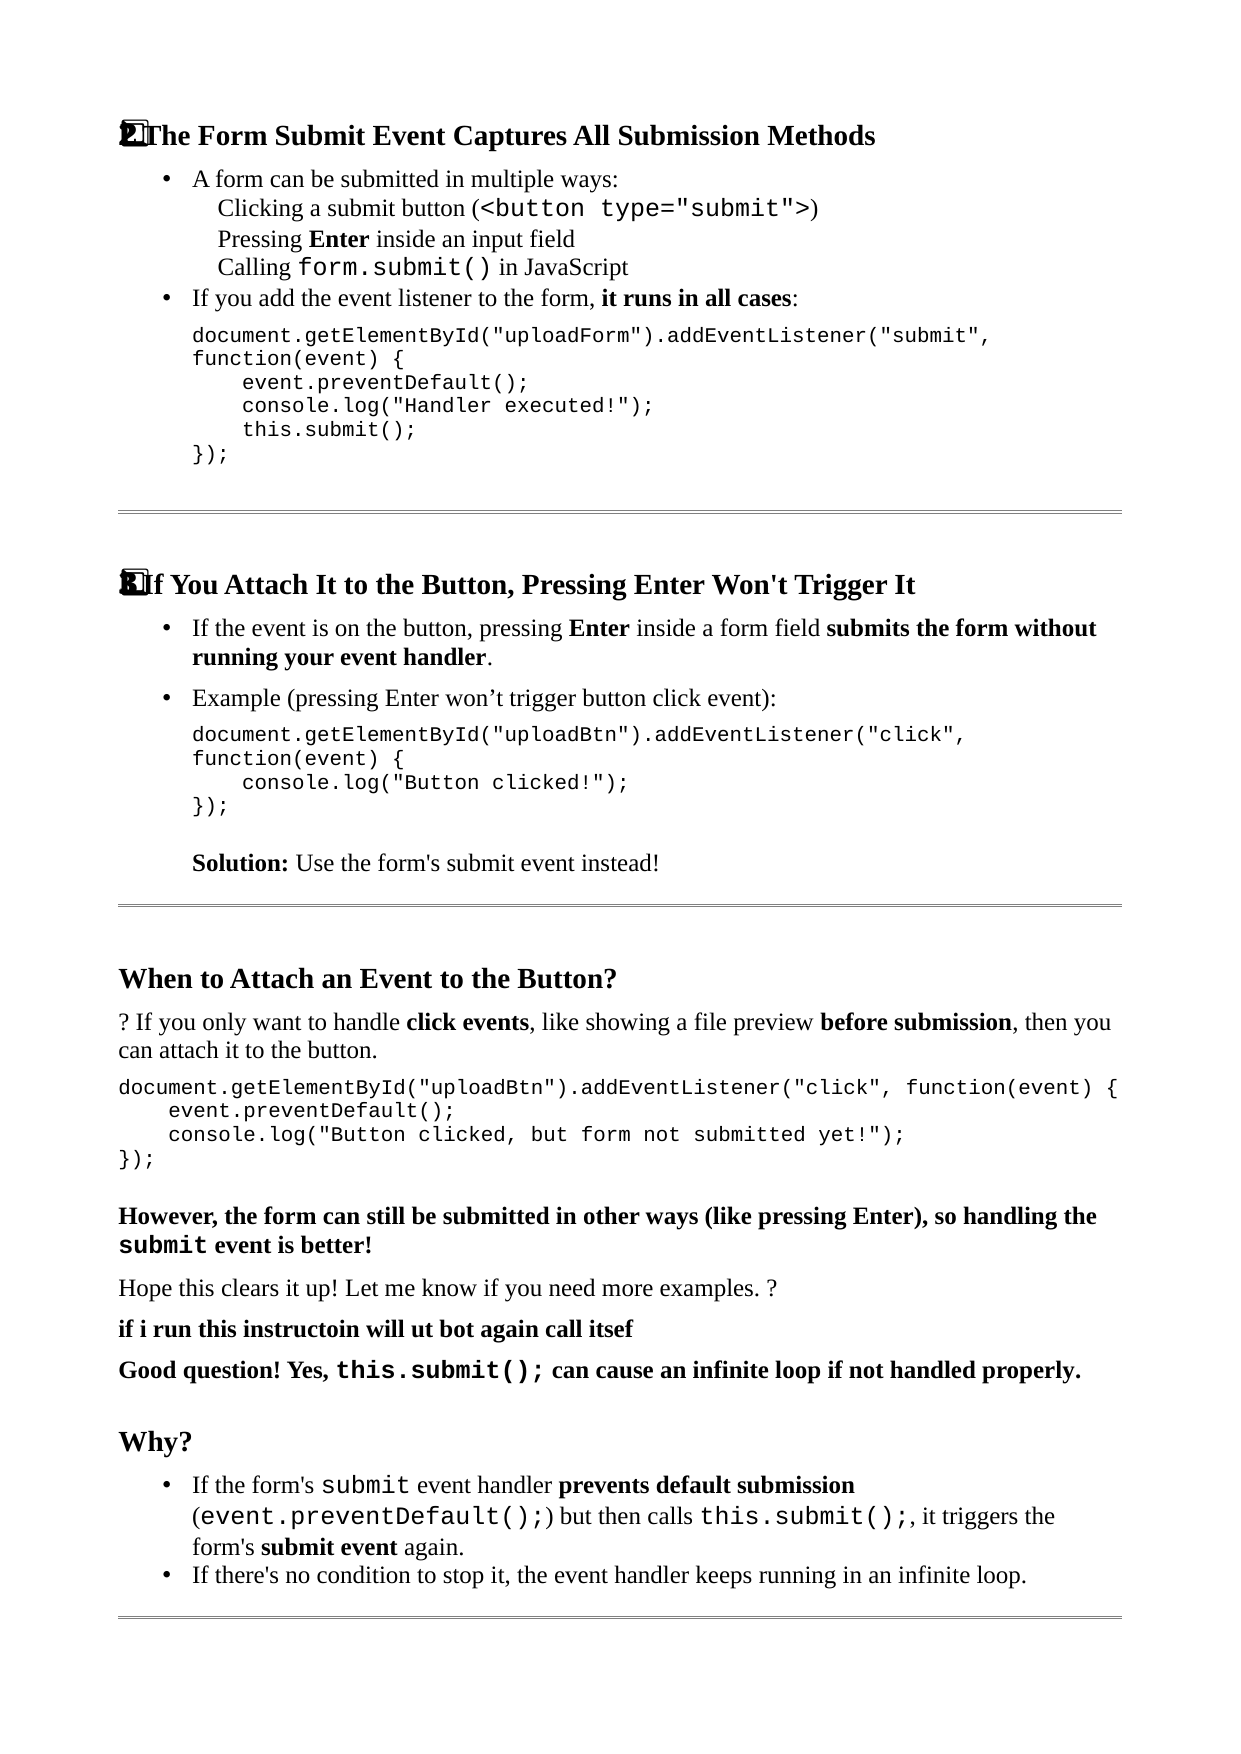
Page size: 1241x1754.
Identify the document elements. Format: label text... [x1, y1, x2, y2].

subtitle When to Attach an Event to the Button? [118, 961, 1122, 994]
text console.log("Button clicked, but form not submitted yet!"); [118, 1124, 1122, 1148]
list A form can be submitted in multiple ways: ✅ Clicking a submit button (<button type="submit">) ✅ Pressing Enter inside an input field ✅ Calling form.submit() in JavaScript [162, 164, 1122, 283]
list document.getElementById("uploadBtn").addEventListener("click", function(event) { [162, 724, 1122, 772]
list this.submit(); [162, 419, 1122, 443]
list Example (pressing Enter won’t trigger button click event): [162, 683, 1122, 712]
list }); [162, 795, 1122, 819]
text However, the form can still be submitted in other ways (like pressing Enter), so handling the submit event is better! ✅ [118, 1201, 1122, 1261]
list console.log("Handler executed!"); [162, 396, 1122, 419]
list Solution: Use the form's submit event instead! ✅ [162, 848, 1122, 877]
subtitle 3️⃣ If You Attach It to the Button, Pressing Enter Won't Trigger It [118, 567, 1122, 601]
text ? If you only want to handle click events, like showing a file preview before submission, then you can attach it to the button. [118, 1007, 1122, 1064]
subtitle 2️⃣ The Form Submit Event Captures All Submission Methods [118, 118, 1122, 152]
list If you add the event listener to the form, it runs in all cases: [162, 283, 1122, 312]
text if i run this instructoin will ut bot again call itsef [118, 1314, 1122, 1343]
list event.preventDefault(); [162, 372, 1122, 396]
text }); [118, 1148, 1122, 1171]
list }); [162, 443, 1122, 466]
list If there's no condition to stop it, the event handler keeps running in an infinite loop. [162, 1560, 1122, 1589]
text Good question! Yes, this.submit(); can cause an infinite loop if not handled properly. [118, 1356, 1122, 1386]
text Hope this clears it up! Let me know if you need more examples. ? [118, 1273, 1122, 1302]
list document.getElementById("uploadForm").addEventListener("submit", function(event) { [162, 324, 1122, 372]
list If the form's submit event handler prevents default submission (event.preventDefault();) but then calls this.submit();, it triggers the form's submit event again. [162, 1470, 1122, 1560]
list If the event is on the button, pressing Enter inside a form field submits the form without running your event handler. [162, 613, 1122, 671]
subtitle Why? [118, 1424, 1122, 1457]
list console.log("Button clicked!"); [162, 772, 1122, 795]
text event.preventDefault(); [118, 1101, 1122, 1124]
text document.getElementById("uploadBtn").addEventListener("click", function(event) { [118, 1077, 1122, 1101]
